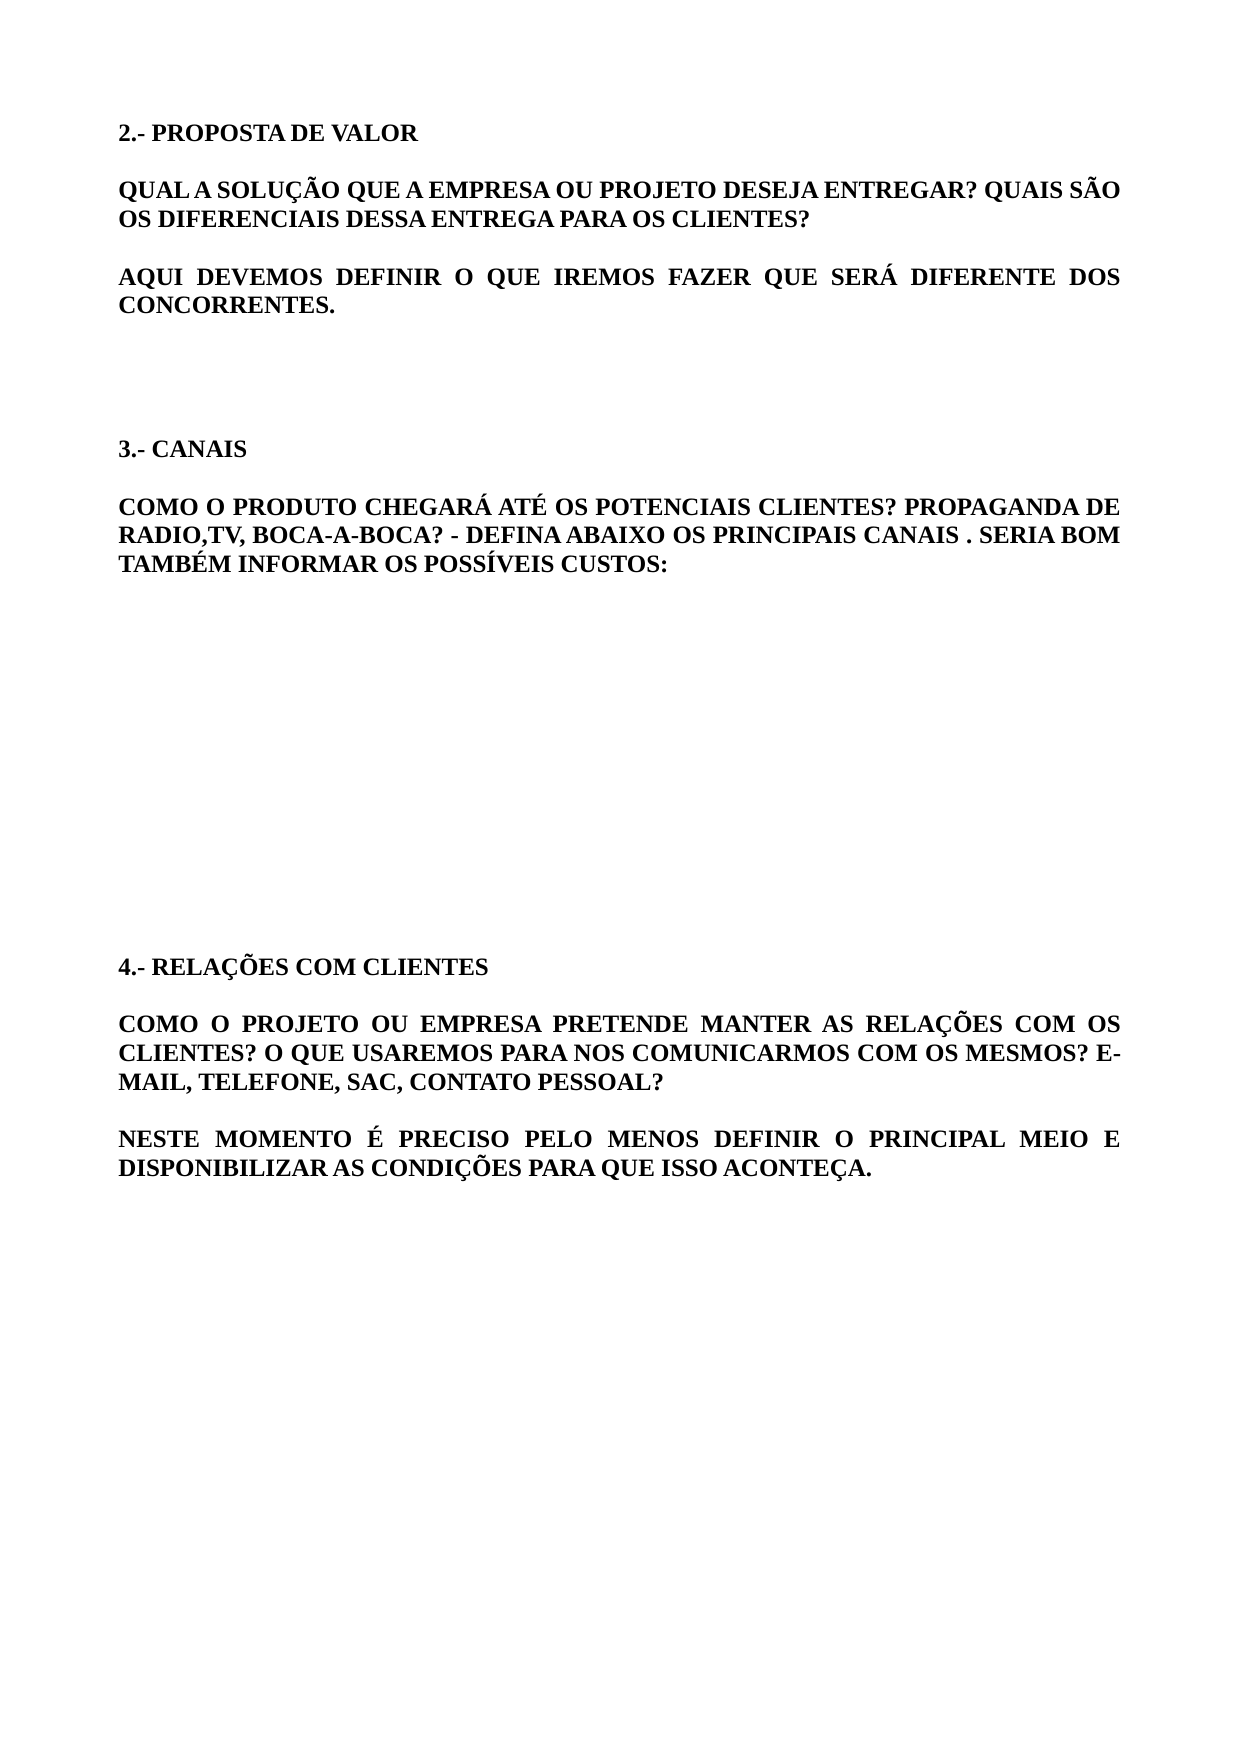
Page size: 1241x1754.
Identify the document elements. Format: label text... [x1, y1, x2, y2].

text 2.- PROPOSTA DE VALOR [118, 118, 1122, 147]
text COMO O PROJETO OU EMPRESA PRETENDE MANTER AS RELAÇÕES COM OS CLIENTES? O QUE USAREMOS PARA NOS COMUNICARMOS COM OS MESMOS? E-MAIL, TELEFONE, SAC, CONTATO PESSOAL? [118, 1009, 1122, 1096]
text NESTE MOMENTO É PRECISO PELO MENOS DEFINIR O PRINCIPAL MEIO E DISPONIBILIZAR AS CONDIÇÕES PARA QUE ISSO ACONTEÇA. [118, 1124, 1122, 1182]
text COMO O PRODUTO CHEGARÁ ATÉ OS POTENCIAIS CLIENTES? PROPAGANDA DE RADIO,TV, BOCA-A-BOCA? - DEFINA ABAIXO OS PRINCIPAIS CANAIS . SERIA BOM TAMBÉM INFORMAR OS POSSÍVEIS CUSTOS: [118, 492, 1122, 578]
text QUAL A SOLUÇÃO QUE A EMPRESA OU PROJETO DESEJA ENTREGAR? QUAIS SÃO OS DIFERENCIAIS DESSA ENTREGA PARA OS CLIENTES? [118, 176, 1122, 233]
text AQUI DEVEMOS DEFINIR O QUE IREMOS FAZER QUE SERÁ DIFERENTE DOS CONCORRENTES. [118, 262, 1122, 319]
text 3.- CANAIS [118, 434, 1122, 463]
text 4.- RELAÇÕES COM CLIENTES [118, 952, 1122, 981]
